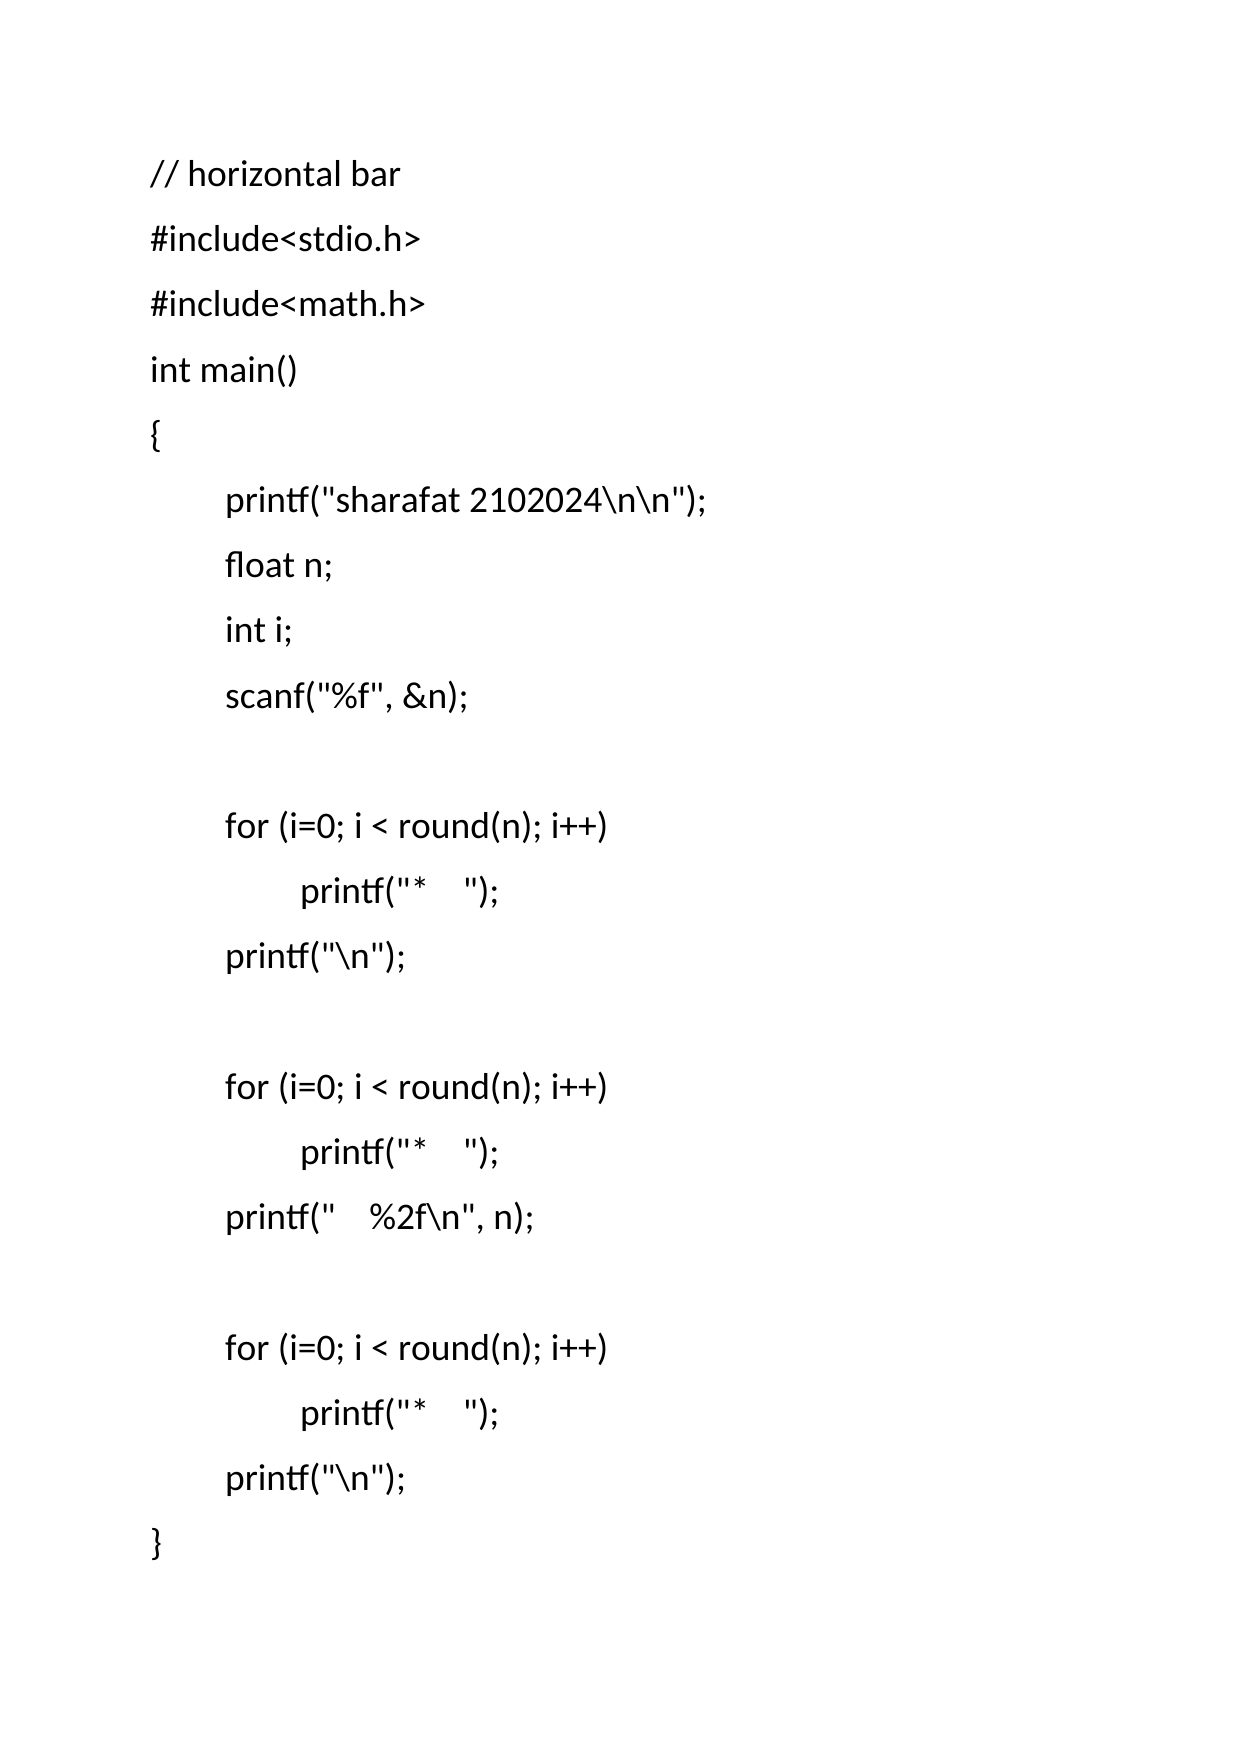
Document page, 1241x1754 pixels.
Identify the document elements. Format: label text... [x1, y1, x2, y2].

text scanf("%f", &n); [150, 672, 1090, 717]
text { [150, 411, 1090, 457]
text printf("\n"); [150, 1454, 1090, 1500]
text for (i=0; i < round(n); i++) [150, 1324, 1090, 1369]
text int i; [150, 606, 1090, 652]
text printf("* "); [150, 1128, 1090, 1174]
text int main() [150, 346, 1090, 391]
text // horizontal bar [150, 150, 1090, 196]
text printf(" %2f\n", n); [150, 1193, 1090, 1239]
text } [150, 1519, 1090, 1565]
text printf("* "); [150, 867, 1090, 913]
text for (i=0; i < round(n); i++) [150, 802, 1090, 848]
text printf("sharafat 2102024\n\n"); [150, 476, 1090, 522]
text #include<stdio.h> [150, 215, 1090, 261]
text float n; [150, 541, 1090, 587]
text for (i=0; i < round(n); i++) [150, 1063, 1090, 1109]
text printf("\n"); [150, 932, 1090, 978]
text #include<math.h> [150, 280, 1090, 326]
text printf("* "); [150, 1389, 1090, 1435]
